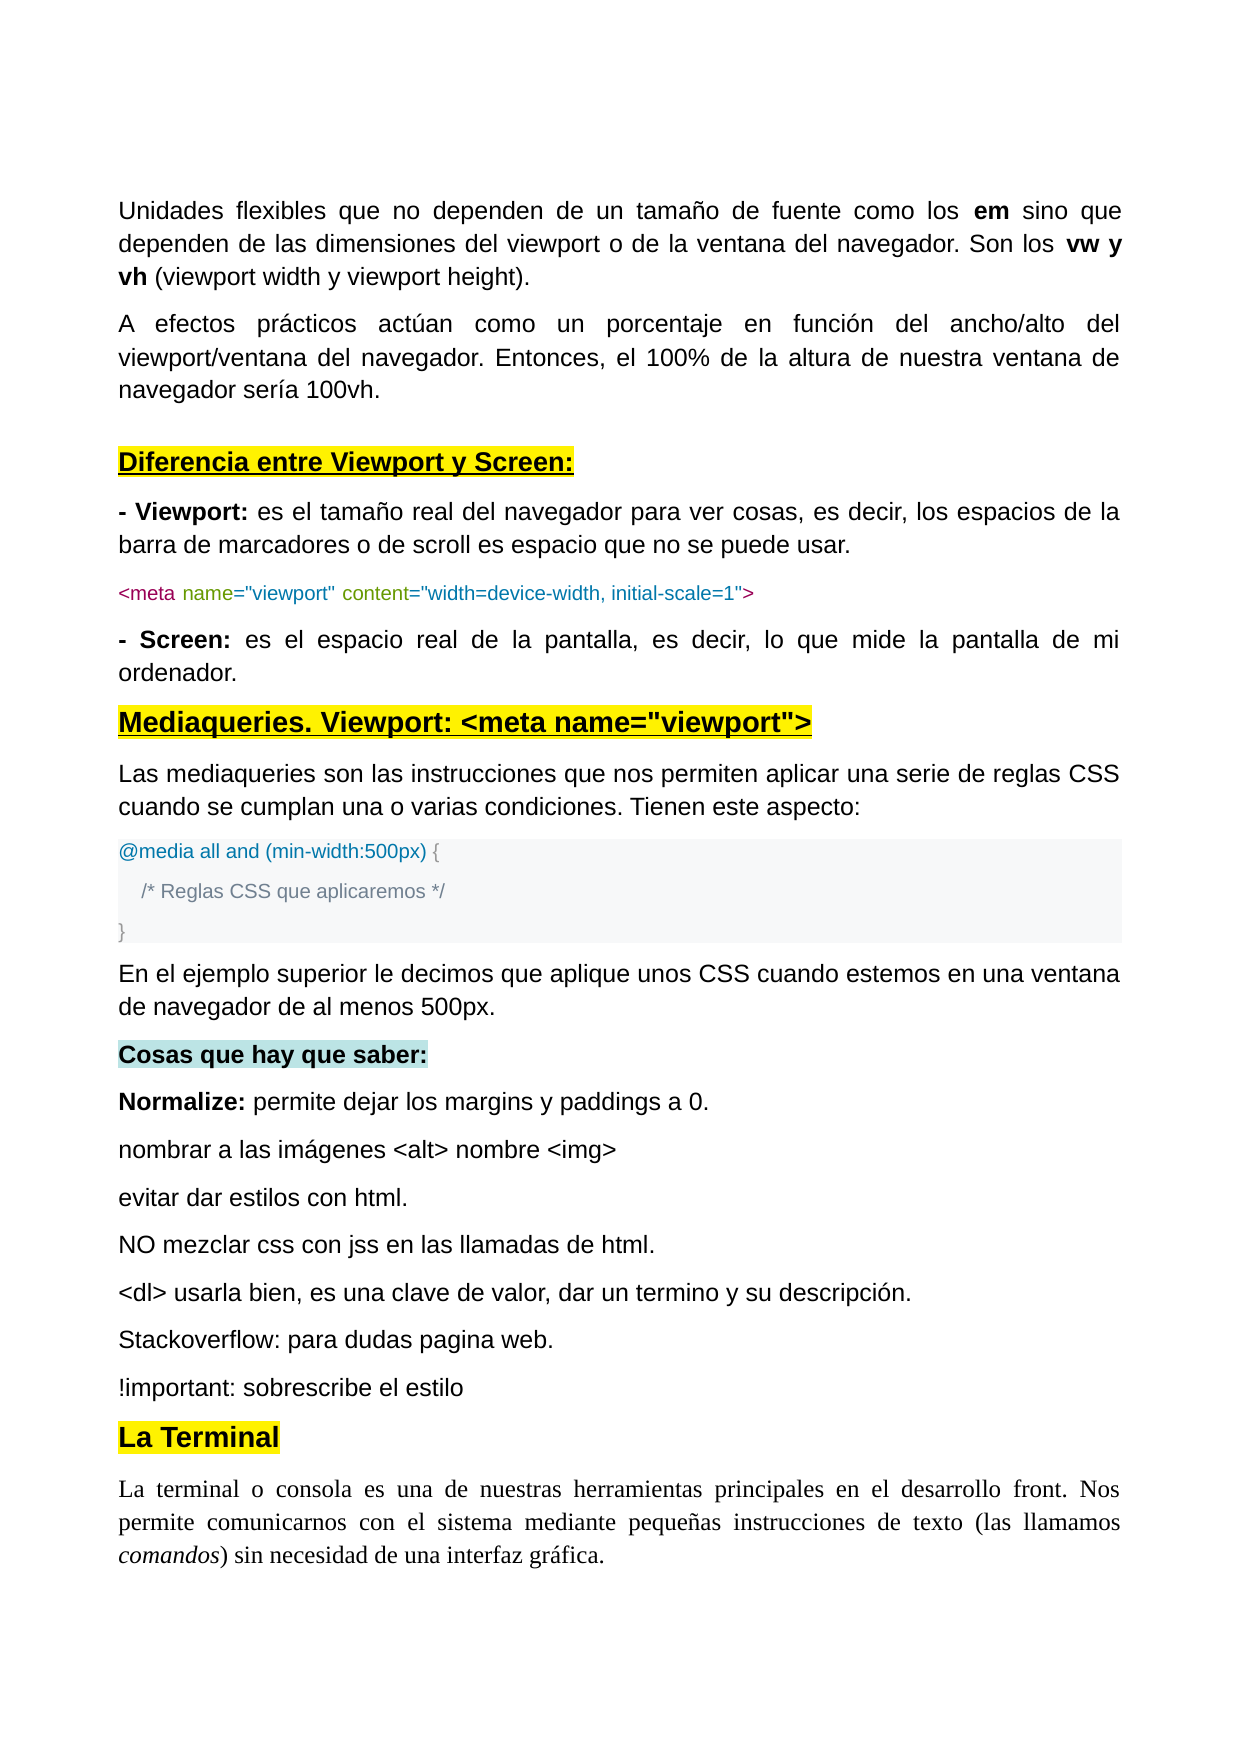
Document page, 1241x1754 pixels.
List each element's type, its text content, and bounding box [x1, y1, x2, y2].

text evitar dar estilos con html. [118, 1182, 1122, 1211]
text NO mezclar css con jss en las llamadas de html. [118, 1230, 1122, 1259]
text La Terminal [118, 1421, 1122, 1454]
text <dl> usarla bien, es una clave de valor, dar un termino y su descripción. [118, 1278, 1122, 1306]
text Stackoverflow: para dudas pagina web. [118, 1325, 1122, 1354]
text - Viewport: es el tamaño real del navegador para ver cosas, es decir, los espacios de la barra de marcadores o de scroll es espacio que no se puede usar. [118, 497, 1122, 558]
text Cosas que hay que saber: [118, 1040, 1122, 1068]
text @media all and (min-width:500px) { [118, 839, 1122, 862]
text Las mediaqueries son las instrucciones que nos permiten aplicar una serie de reglas CSS cuando se cumplan una o varias condiciones. Tienen este aspecto: [118, 758, 1122, 820]
text <meta name="viewport" content="width=device-width, initial-scale=1"> [118, 577, 1122, 606]
text En el ejemplo superior le decimos que aplique unos CSS cuando estemos en una ventana de navegador de al menos 500px. [118, 959, 1122, 1021]
text Unidades flexibles que no dependen de un tamaño de fuente como los em sino que dependen de las dimensiones del viewport o de la ventana del navegador. Son los vw y vh (viewport width y viewport height). [118, 196, 1122, 291]
text /* Reglas CSS que aplicaremos */ [118, 879, 1122, 903]
text La terminal o consola es una de nuestras herramientas principales en el desarrollo front. Nos permite comunicarnos con el sistema mediante pequeñas instrucciones de texto (las llamamos comandos) sin necesidad de una interfaz gráfica. [118, 1474, 1122, 1568]
text !important: sobrescribe el estilo [118, 1373, 1122, 1402]
text } [118, 919, 1122, 943]
text Diferencia entre Viewport y Screen: [118, 446, 1122, 477]
text Mediaqueries. Viewport: <meta name="viewport"> [118, 705, 1122, 739]
text A efectos prácticos actúan como un porcentaje en función del ancho/alto del viewport/ventana del navegador. Entonces, el 100% de la altura de nuestra ventana de navegador sería 100vh. [118, 309, 1122, 404]
text - Screen: es el espacio real de la pantalla, es decir, lo que mide la pantalla de mi ordenador. [118, 625, 1122, 687]
text Normalize: permite dejar los margins y paddings a 0. [118, 1087, 1122, 1116]
text nombrar a las imágenes <alt> nombre <img> [118, 1135, 1122, 1164]
